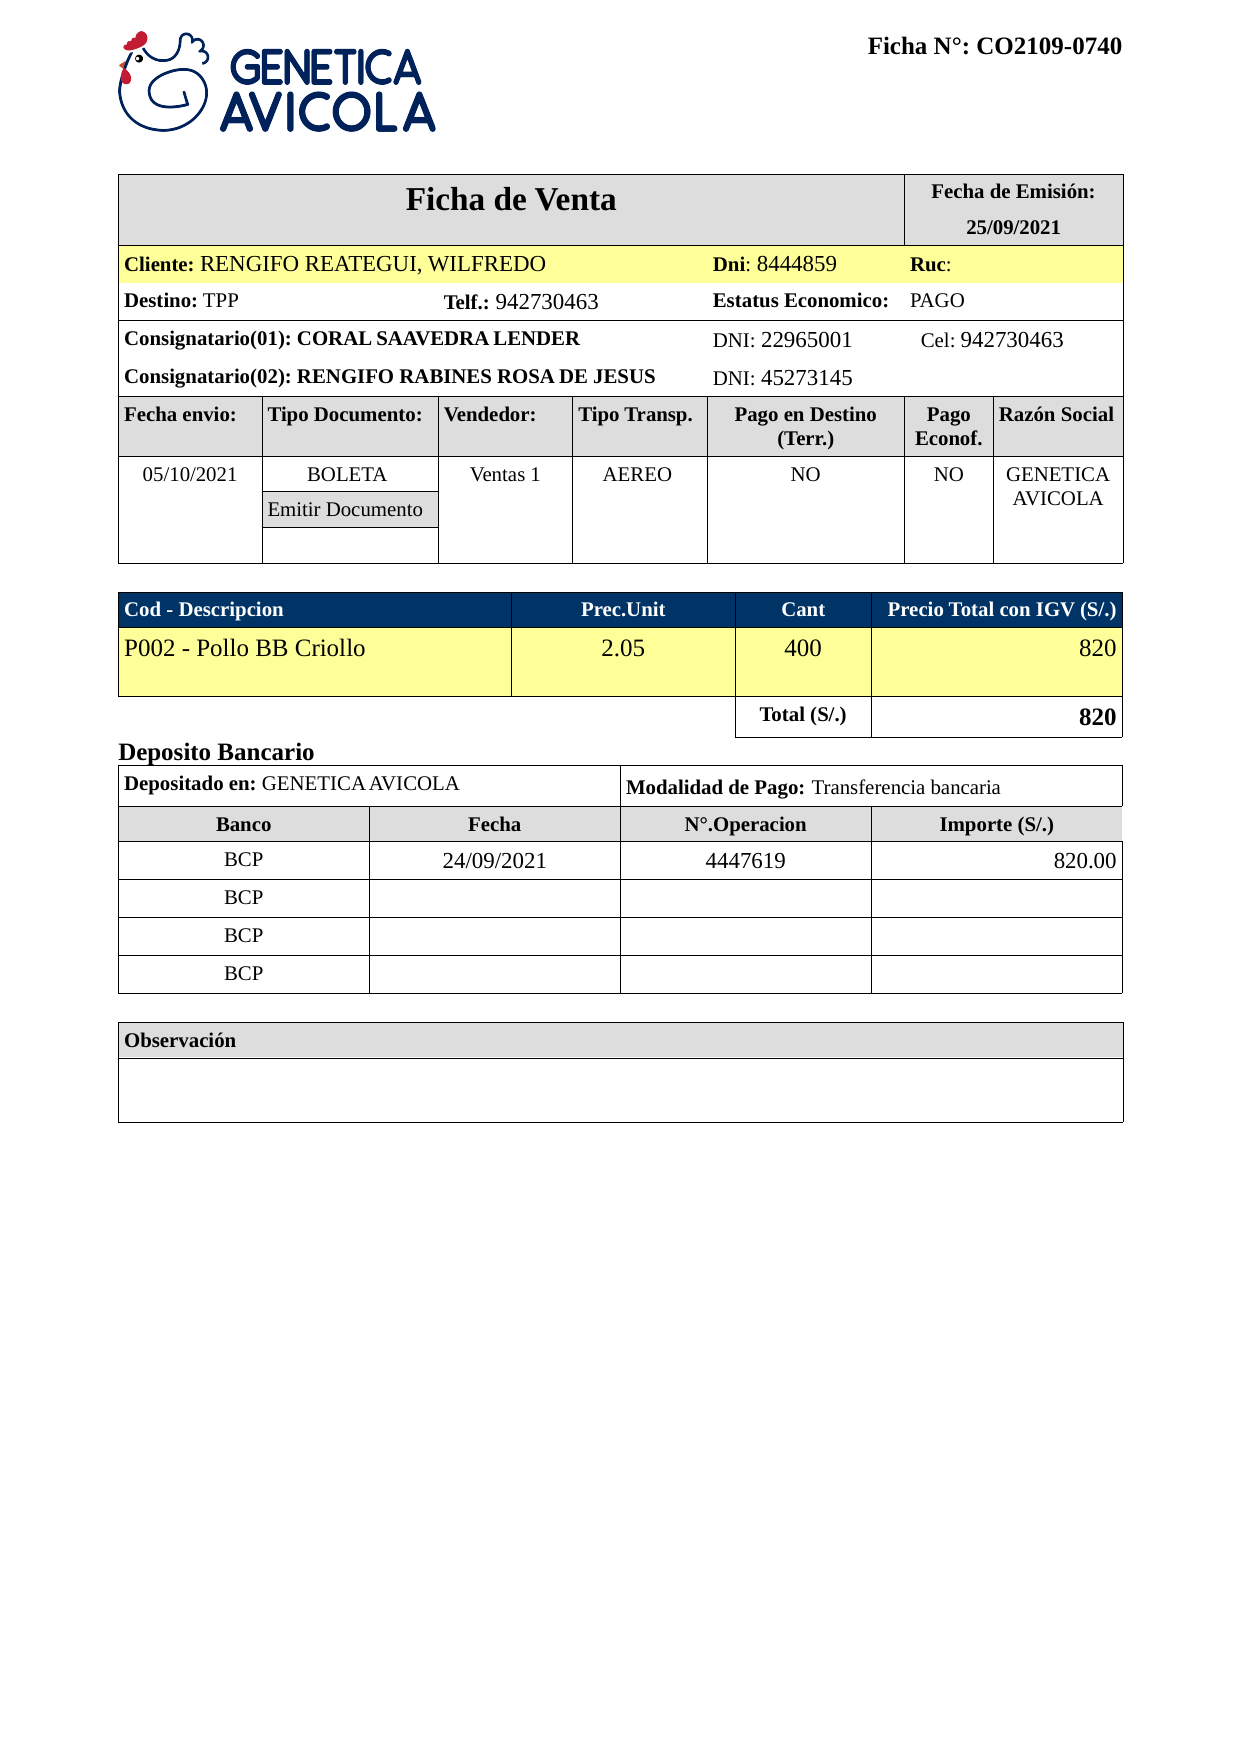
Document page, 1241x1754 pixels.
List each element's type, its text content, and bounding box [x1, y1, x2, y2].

table_cell Estatus Economico: [707, 283, 904, 320]
table_cell NO [708, 457, 904, 563]
table_cell 820 [872, 628, 1122, 696]
table_cell N°.Operacion [621, 807, 871, 841]
table_cell BCP [119, 956, 369, 993]
table_cell 05/10/2021 [119, 457, 262, 563]
table_cell Dni: 8444859 [707, 246, 904, 283]
table_cell Fecha envio: [119, 397, 262, 456]
table_cell [511, 697, 735, 737]
text Deposito Bancario [118, 737, 1122, 765]
table_header Depositado en: GENETICA AVICOLA [119, 766, 620, 806]
table_cell Tipo Documento: [263, 397, 438, 456]
table_cell Importe (S/.) [872, 807, 1122, 841]
table_cell Ruc: [904, 246, 1123, 283]
table_header Cod - Descripcion [119, 593, 511, 627]
table_cell [621, 880, 871, 917]
table_cell Total (S/.) [736, 697, 871, 737]
table_cell 4447619 [621, 842, 871, 879]
table_cell Vendedor: [439, 397, 572, 456]
table_cell [118, 697, 511, 737]
table_cell Emitir Documento [263, 492, 438, 527]
table_cell Razón Social [994, 397, 1123, 456]
table_header Fecha de Emisión: [905, 175, 1123, 209]
table_cell [872, 956, 1122, 993]
table_header Precio Total con IGV (S/.) [872, 593, 1122, 627]
table_cell Destino: TPP [119, 283, 438, 320]
table_cell [621, 956, 871, 993]
table_cell BCP [119, 918, 369, 955]
table_header Modalidad de Pago: Transferencia bancaria [621, 766, 1122, 806]
table_cell Banco [119, 807, 369, 841]
table_cell Pago Econof. [905, 397, 993, 456]
table_cell [872, 918, 1122, 955]
table_cell Cliente: RENGIFO REATEGUI, WILFREDO [119, 246, 707, 283]
table_cell [370, 956, 620, 993]
table_cell [119, 1059, 1123, 1122]
table_cell Telf.: 942730463 [438, 283, 707, 320]
table_cell BCP [119, 842, 369, 879]
table_cell PAGO [904, 283, 1123, 320]
table_cell 2.05 [512, 628, 735, 696]
table_cell Tipo Transp. [573, 397, 707, 456]
table_cell 24/09/2021 [370, 842, 620, 879]
table_cell Pago en Destino (Terr.) [708, 397, 904, 456]
table_cell BOLETA [263, 457, 438, 491]
table_cell DNI: 45273145 [707, 358, 1123, 396]
picture [118, 31, 436, 132]
table_cell 400 [736, 628, 871, 696]
table_cell P002 - Pollo BB Criollo [119, 628, 511, 696]
table_cell DNI: 22965001 [707, 321, 915, 358]
table_cell BCP [119, 880, 369, 917]
table_header Observación [119, 1023, 1123, 1057]
table_cell [370, 918, 620, 955]
table_cell NO [905, 457, 993, 563]
table_cell GENETICA AVICOLA [994, 457, 1123, 563]
table_cell 820.00 [872, 842, 1122, 879]
table_cell 820 [872, 697, 1122, 737]
table_header Cant [736, 593, 871, 627]
table_cell [263, 528, 438, 563]
table_cell Fecha [370, 807, 620, 841]
table_cell [370, 880, 620, 917]
table_cell Consignatario(02): RENGIFO RABINES ROSA DE JESUS [119, 358, 707, 396]
table_cell Cel: 942730463 [915, 321, 1123, 358]
table_cell Consignatario(01): CORAL SAAVEDRA LENDER [119, 321, 707, 358]
table_header Prec.Unit [512, 593, 735, 627]
table_cell [621, 918, 871, 955]
table_cell 25/09/2021 [905, 209, 1123, 245]
table_cell AEREO [573, 457, 707, 563]
table_cell Ventas 1 [439, 457, 572, 563]
table_cell [872, 880, 1122, 917]
table_header Ficha de Venta [119, 175, 904, 245]
